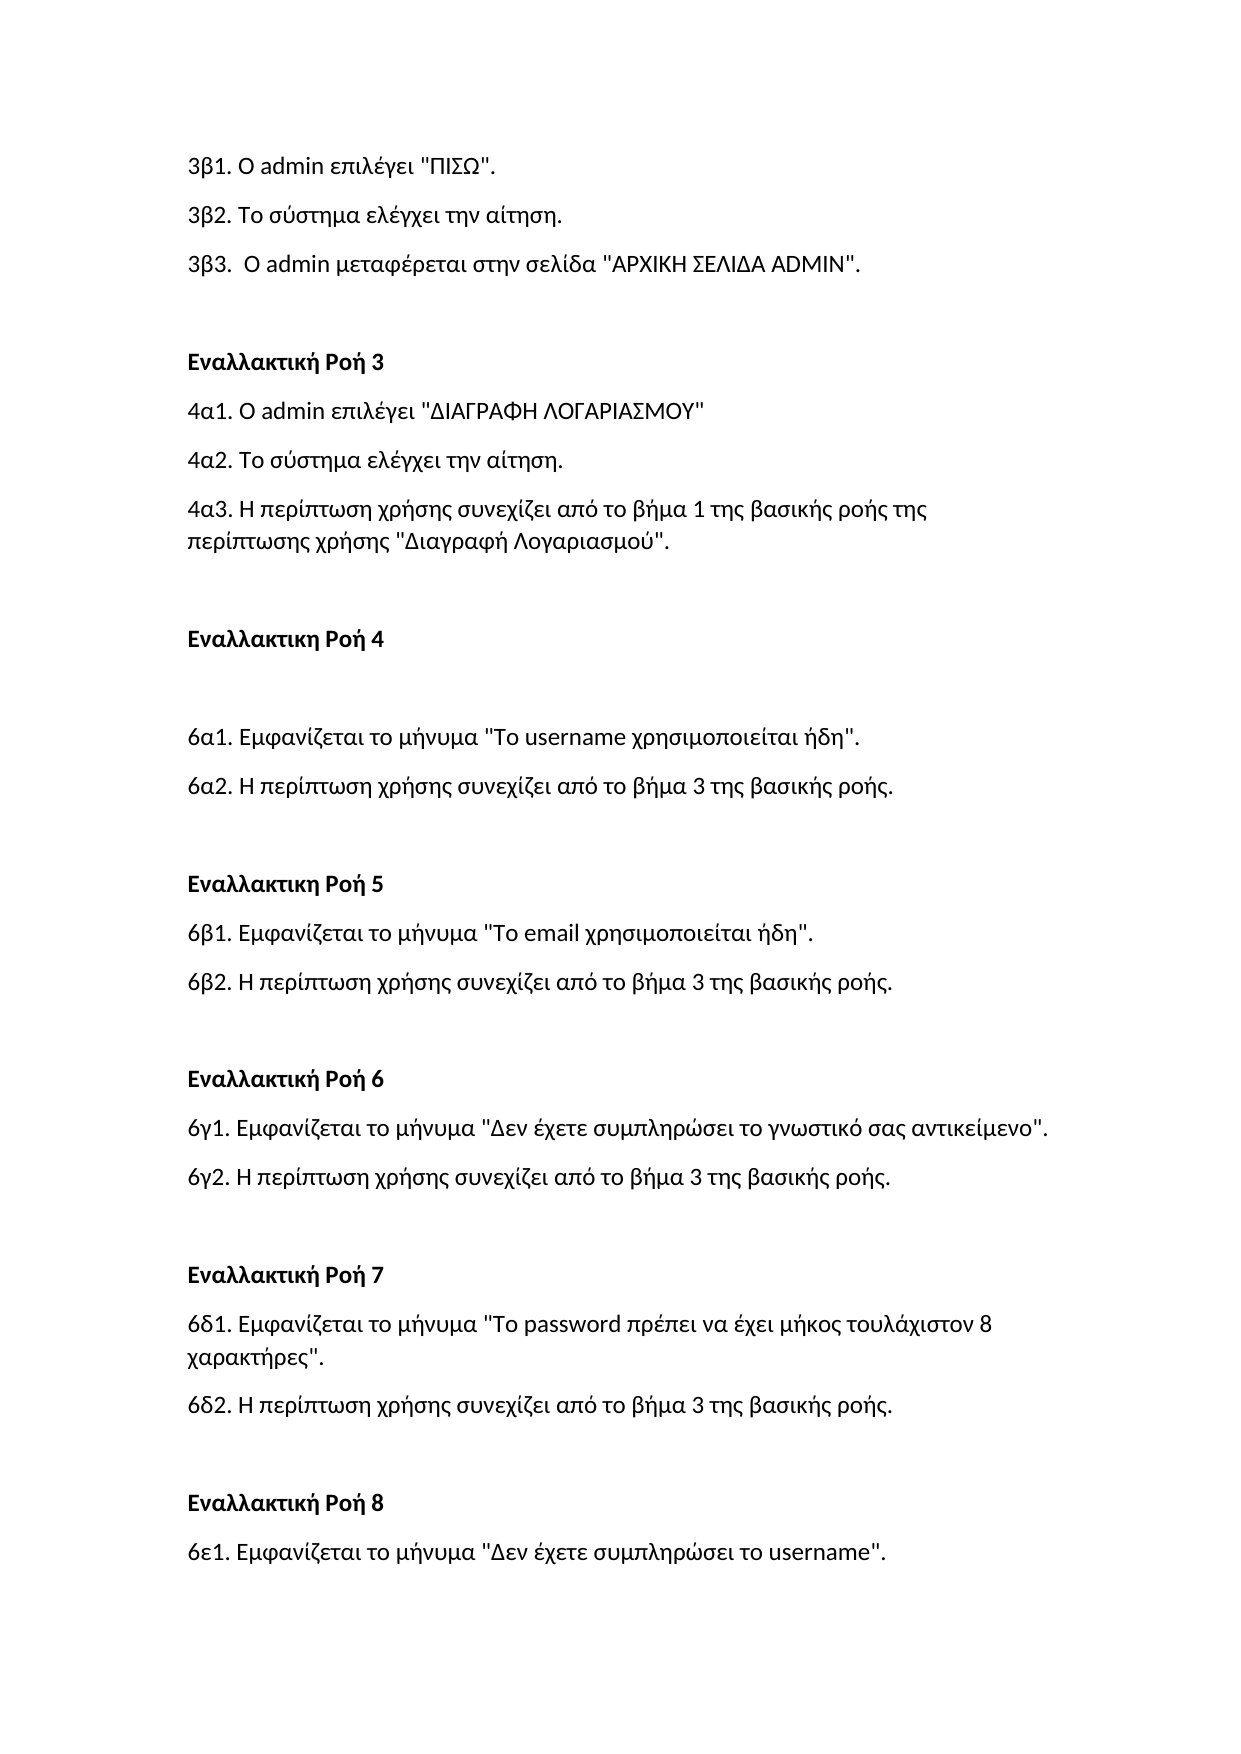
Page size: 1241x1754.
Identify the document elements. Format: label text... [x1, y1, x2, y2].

text 6α2. Η περίπτωση χρήσης συνεχίζει από το βήμα 3 της βασικής ροής. [187, 770, 1053, 800]
text 3β3. Ο admin μεταφέρεται στην σελίδα "ΑΡΧΙΚΗ ΣΕΛΙΔΑ ADMIN". [187, 248, 1053, 278]
text 6δ1. Εμφανίζεται το μήνυμα "Το password πρέπει να έχει μήκος τουλάχιστον 8 χαρακτήρες". [187, 1308, 1053, 1371]
text 6δ2. Η περίπτωση χρήσης συνεχίζει από το βήμα 3 της βασικής ροής. [187, 1389, 1053, 1420]
text 6β1. Εμφανίζεται το μήνυμα "Το email χρησιμοποιείται ήδη". [187, 917, 1053, 947]
text 6ε1. Εμφανίζεται το μήνυμα "Δεν έχετε συμπληρώσει το username". [187, 1536, 1053, 1567]
text Εναλλακτική Ροή 6 [187, 1063, 1053, 1094]
text 4α2. Το σύστημα ελέγχει την αίτηση. [187, 444, 1053, 474]
text Εναλλακτική Ροή 3 [187, 346, 1053, 376]
text 4α1. Ο admin επιλέγει "ΔΙΑΓΡΑΦΗ ΛΟΓΑΡΙΑΣΜΟΥ" [187, 395, 1053, 425]
text 6β2. Η περίπτωση χρήσης συνεχίζει από το βήμα 3 της βασικής ροής. [187, 966, 1053, 996]
text Εναλλακτική Ροή 7 [187, 1259, 1053, 1290]
text 6γ2. Η περίπτωση χρήσης συνεχίζει από το βήμα 3 της βασικής ροής. [187, 1161, 1053, 1192]
text 6γ1. Εμφανίζεται το μήνυμα "Δεν έχετε συμπληρώσει το γνωστικό σας αντικείμενο". [187, 1112, 1053, 1143]
text 4α3. Η περίπτωση χρήσης συνεχίζει από το βήμα 1 της βασικής ροής της περίπτωσης χρήσης "Διαγραφή Λογαριασμού". [187, 493, 1053, 556]
text 3β1. Ο admin επιλέγει "ΠΙΣΩ". [187, 150, 1053, 181]
text Εναλλακτικη Ροή 4 [187, 623, 1053, 653]
text 3β2. Το σύστημα ελέγχει την αίτηση. [187, 199, 1053, 229]
text Εναλλακτική Ροή 8 [187, 1487, 1053, 1518]
text Εναλλακτικη Poή 5 [187, 868, 1053, 898]
text 6α1. Εμφανίζεται το μήνυμα "Το username χρησιμοποιείται ήδη". [187, 721, 1053, 751]
